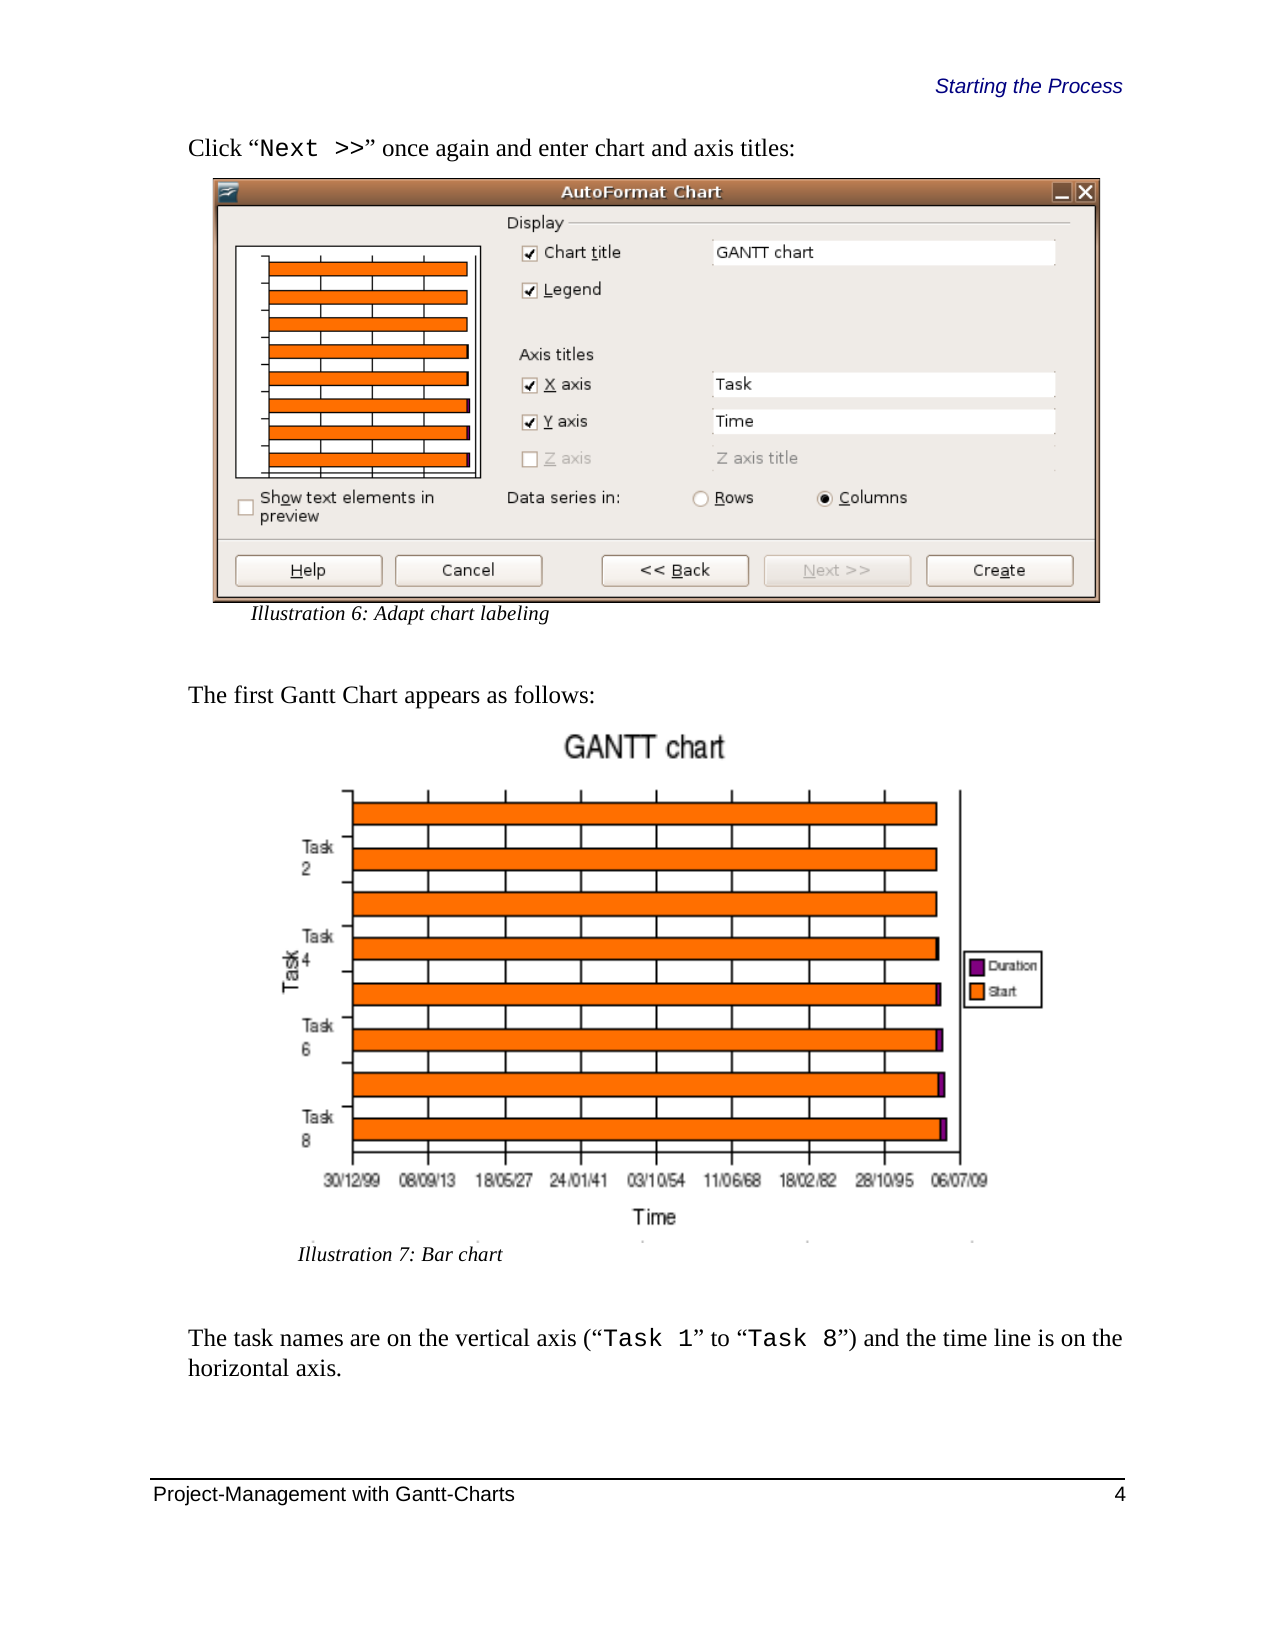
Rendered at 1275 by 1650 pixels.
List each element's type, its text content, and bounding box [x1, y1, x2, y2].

text Illustration 6: Adapt chart labeling [251, 603, 1100, 625]
text Click “Next >>” once again and enter chart and axis titles: [188, 134, 1125, 164]
text The first Gantt Chart appears as follows: [188, 681, 1125, 708]
picture [259, 723, 1053, 1243]
text Illustration 7: Bar chart [298, 1243, 1053, 1266]
picture [212, 178, 1100, 603]
text The task names are on the vertical axis (“Task 1” to “Task 8”) and the time line is on the horizontal axis. [188, 1323, 1125, 1381]
